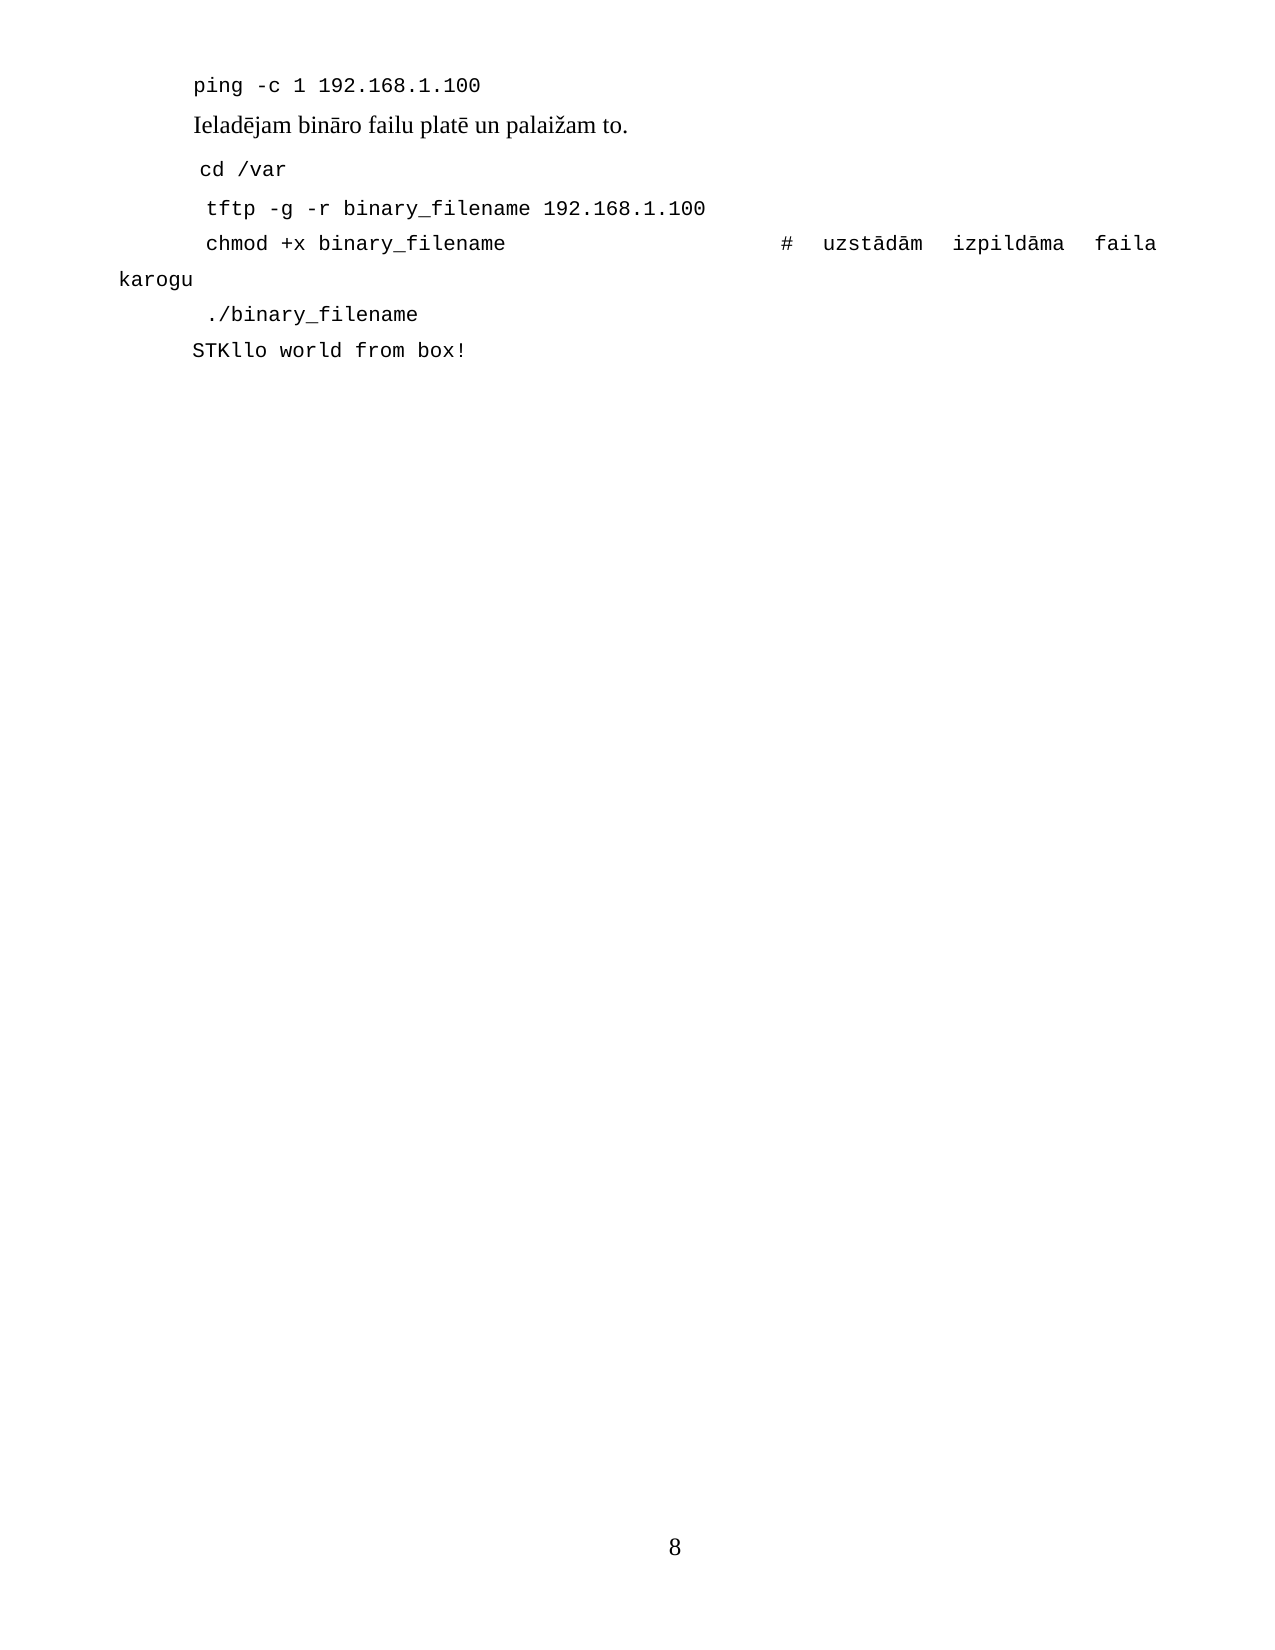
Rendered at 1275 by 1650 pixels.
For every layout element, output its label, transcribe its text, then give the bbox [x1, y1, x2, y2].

text Ieladējam bināro failu platē un palaižam to. [118, 110, 1157, 139]
text cd /var [118, 153, 1157, 183]
text ./binary_filename [118, 304, 1157, 328]
text ping -c 1 192.168.1.100 [118, 75, 1157, 99]
text chmod +x binary_filename # uzstādām izpildāma faila karogu [118, 233, 1157, 292]
text STKllo world from box! [192, 339, 1157, 363]
text tftp -g -r binary_filename 192.168.1.100 [118, 198, 1157, 222]
